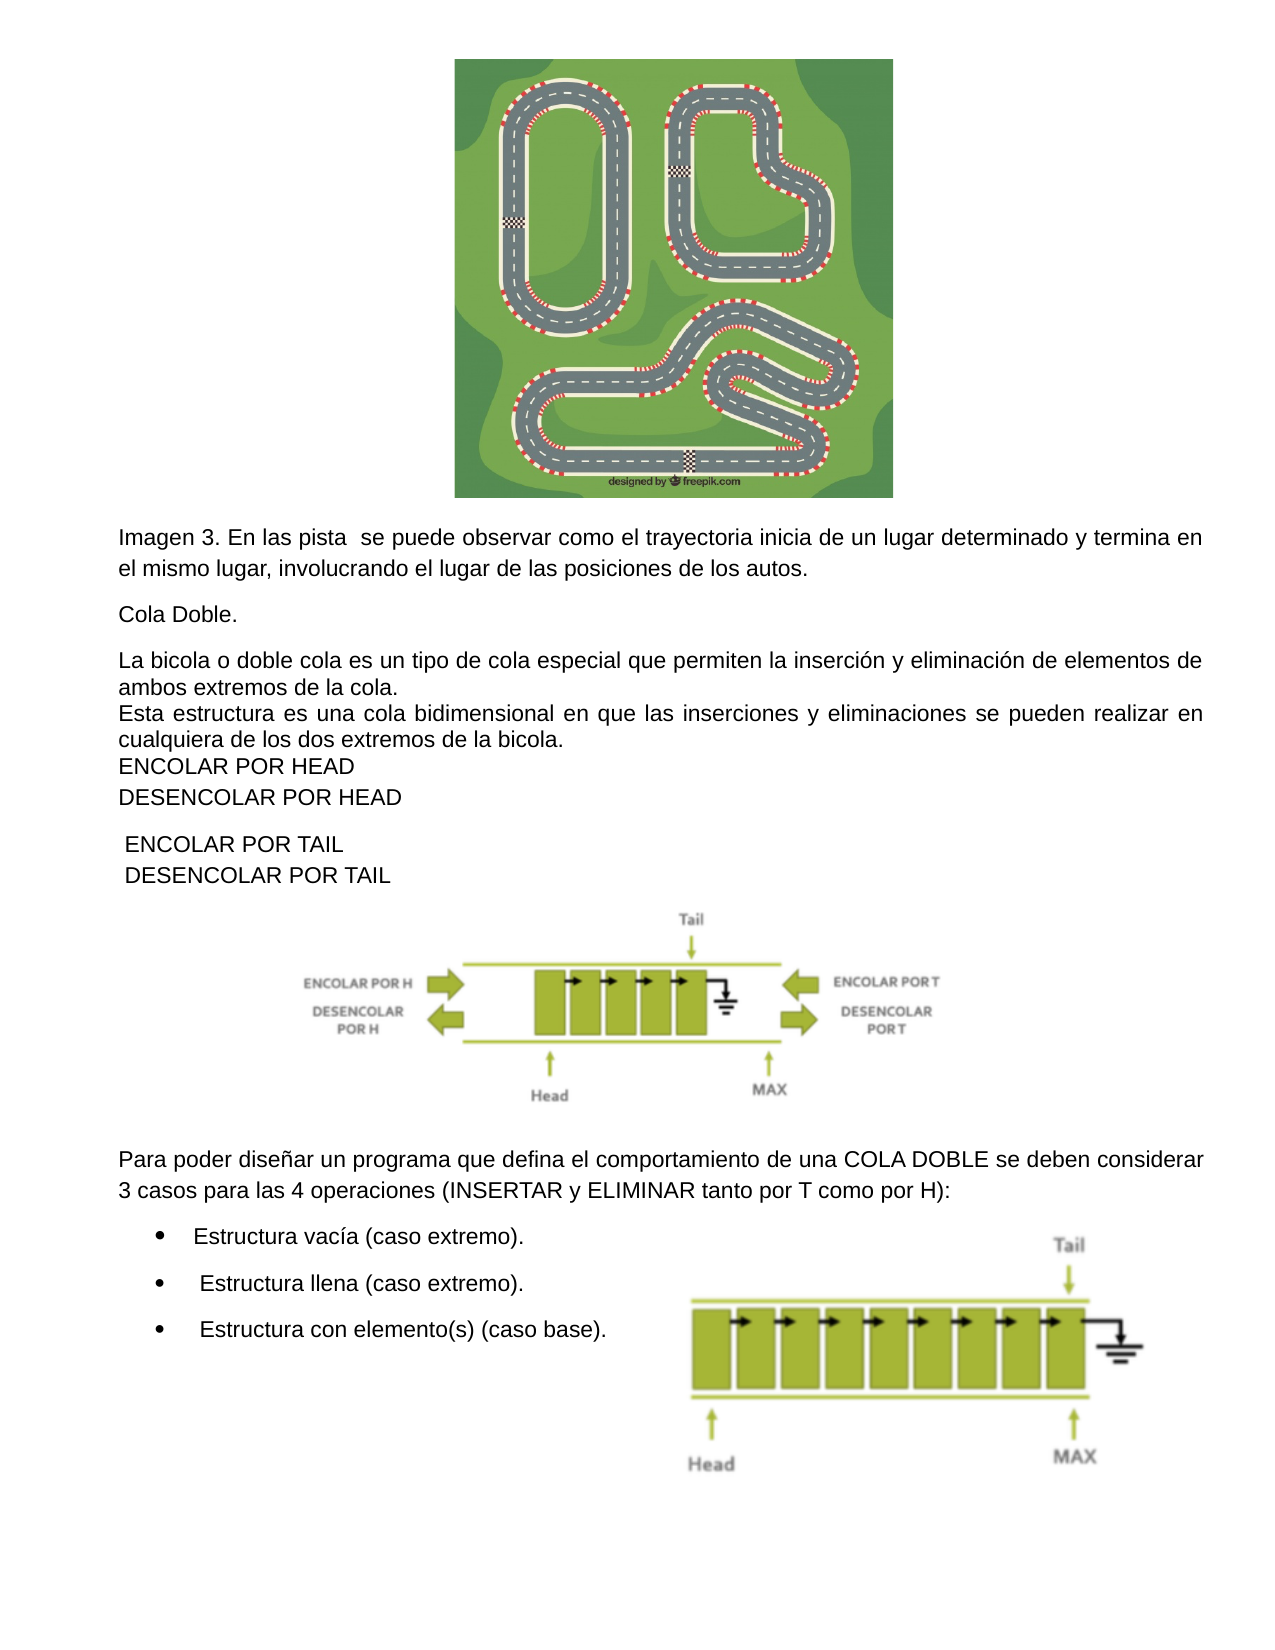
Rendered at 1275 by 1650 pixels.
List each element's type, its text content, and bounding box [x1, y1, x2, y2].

list Estructura con elemento(s) (caso base). [156, 1316, 658, 1342]
list Estructura llena (caso extremo). [156, 1270, 658, 1296]
list [1156, 1270, 1205, 1296]
text ENCOLAR POR HEAD DESENCOLAR POR HEAD [118, 753, 1205, 811]
text La bicola o doble cola es un tipo de cola especial que permiten la inserción y eliminación de elementos de ambos extremos de la cola. [118, 647, 1205, 700]
list [1156, 1316, 1205, 1342]
text Imagen 3. En las pista se puede observar como el trayectoria inicia de un lugar determinado y termina en el mismo lugar, involucrando el lugar de las posiciones de los autos. [118, 523, 1205, 581]
list Estructura vacía (caso extremo). [156, 1223, 1205, 1250]
text Para poder diseñar un programa que defina el comportamiento de una COLA DOBLE se deben considerar 3 casos para las 4 operaciones (INSERTAR y ELIMINAR tanto por T como por H): [118, 1146, 1205, 1203]
text Esta estructura es una cola bidimensional en que las inserciones y eliminaciones se pueden realizar en cualquiera de los dos extremos de la bicola. [118, 700, 1205, 753]
text Cola Doble. [118, 601, 1205, 628]
text ENCOLAR POR TAIL DESENCOLAR POR TAIL [118, 831, 1205, 888]
